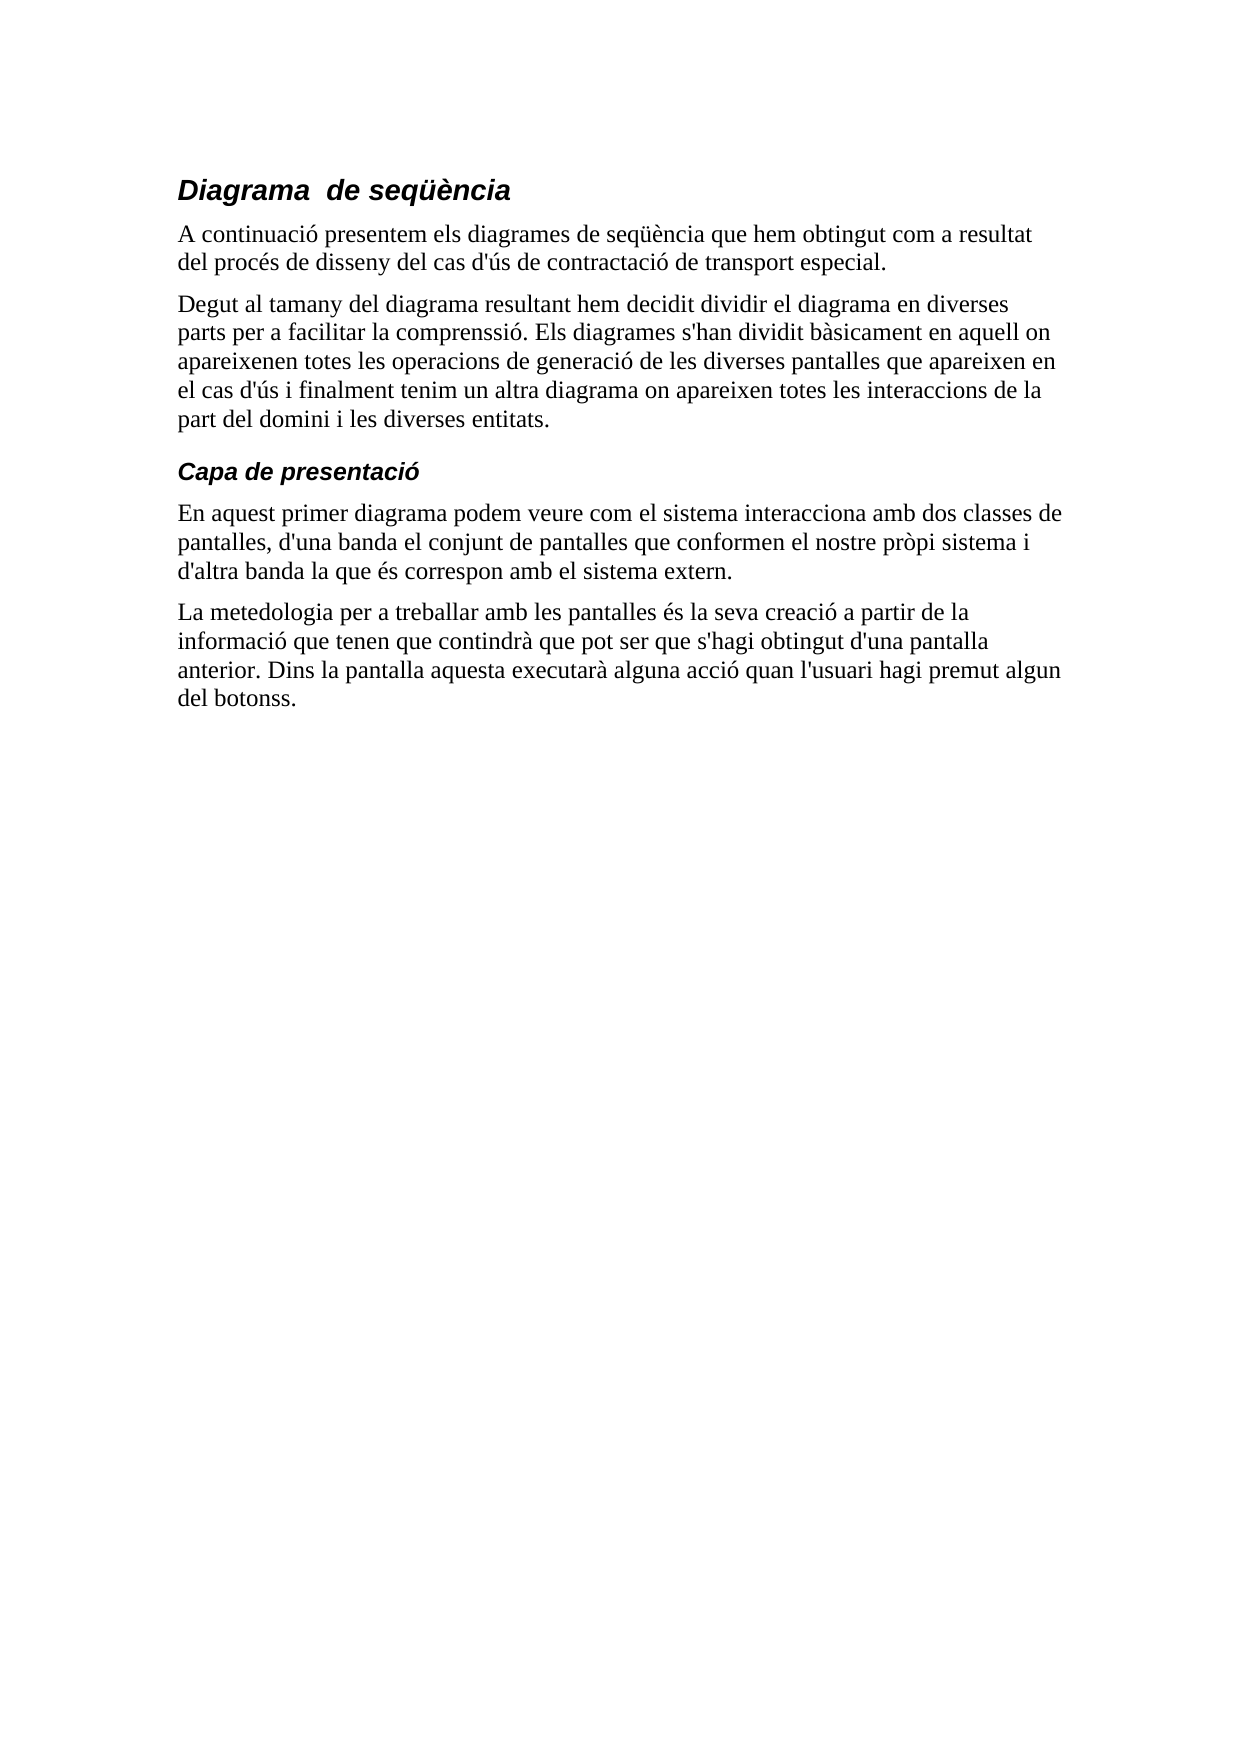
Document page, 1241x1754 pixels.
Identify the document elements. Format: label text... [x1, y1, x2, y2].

subtitle Diagrama de seqüència [177, 173, 1063, 206]
text A continuació presentem els diagrames de seqüència que hem obtingut com a resultat del procés de disseny del cas d'ús de contractació de transport especial. [177, 219, 1063, 276]
text Degut al tamany del diagrama resultant hem decidit dividir el diagrama en diverses parts per a facilitar la comprenssió. Els diagrames s'han dividit bàsicament en aquell on apareixenen totes les operacions de generació de les diverses pantalles que apareixen en el cas d'ús i finalment tenim un altra diagrama on apareixen totes les interaccions de la part del domini i les diverses entitats. [177, 289, 1063, 432]
text En aquest primer diagrama podem veure com el sistema interacciona amb dos classes de pantalles, d'una banda el conjunt de pantalles que conformen el nostre pròpi sistema i d'altra banda la que és correspon amb el sistema extern. [177, 498, 1063, 585]
text La metedologia per a treballar amb les pantalles és la seva creació a partir de la informació que tenen que contindrà que pot ser que s'hagi obtingut d'una pantalla anterior. Dins la pantalla aquesta executarà alguna acció quan l'usuari hagi premut algun del botonss. [177, 597, 1063, 712]
subtitle Capa de presentació [177, 457, 1063, 486]
